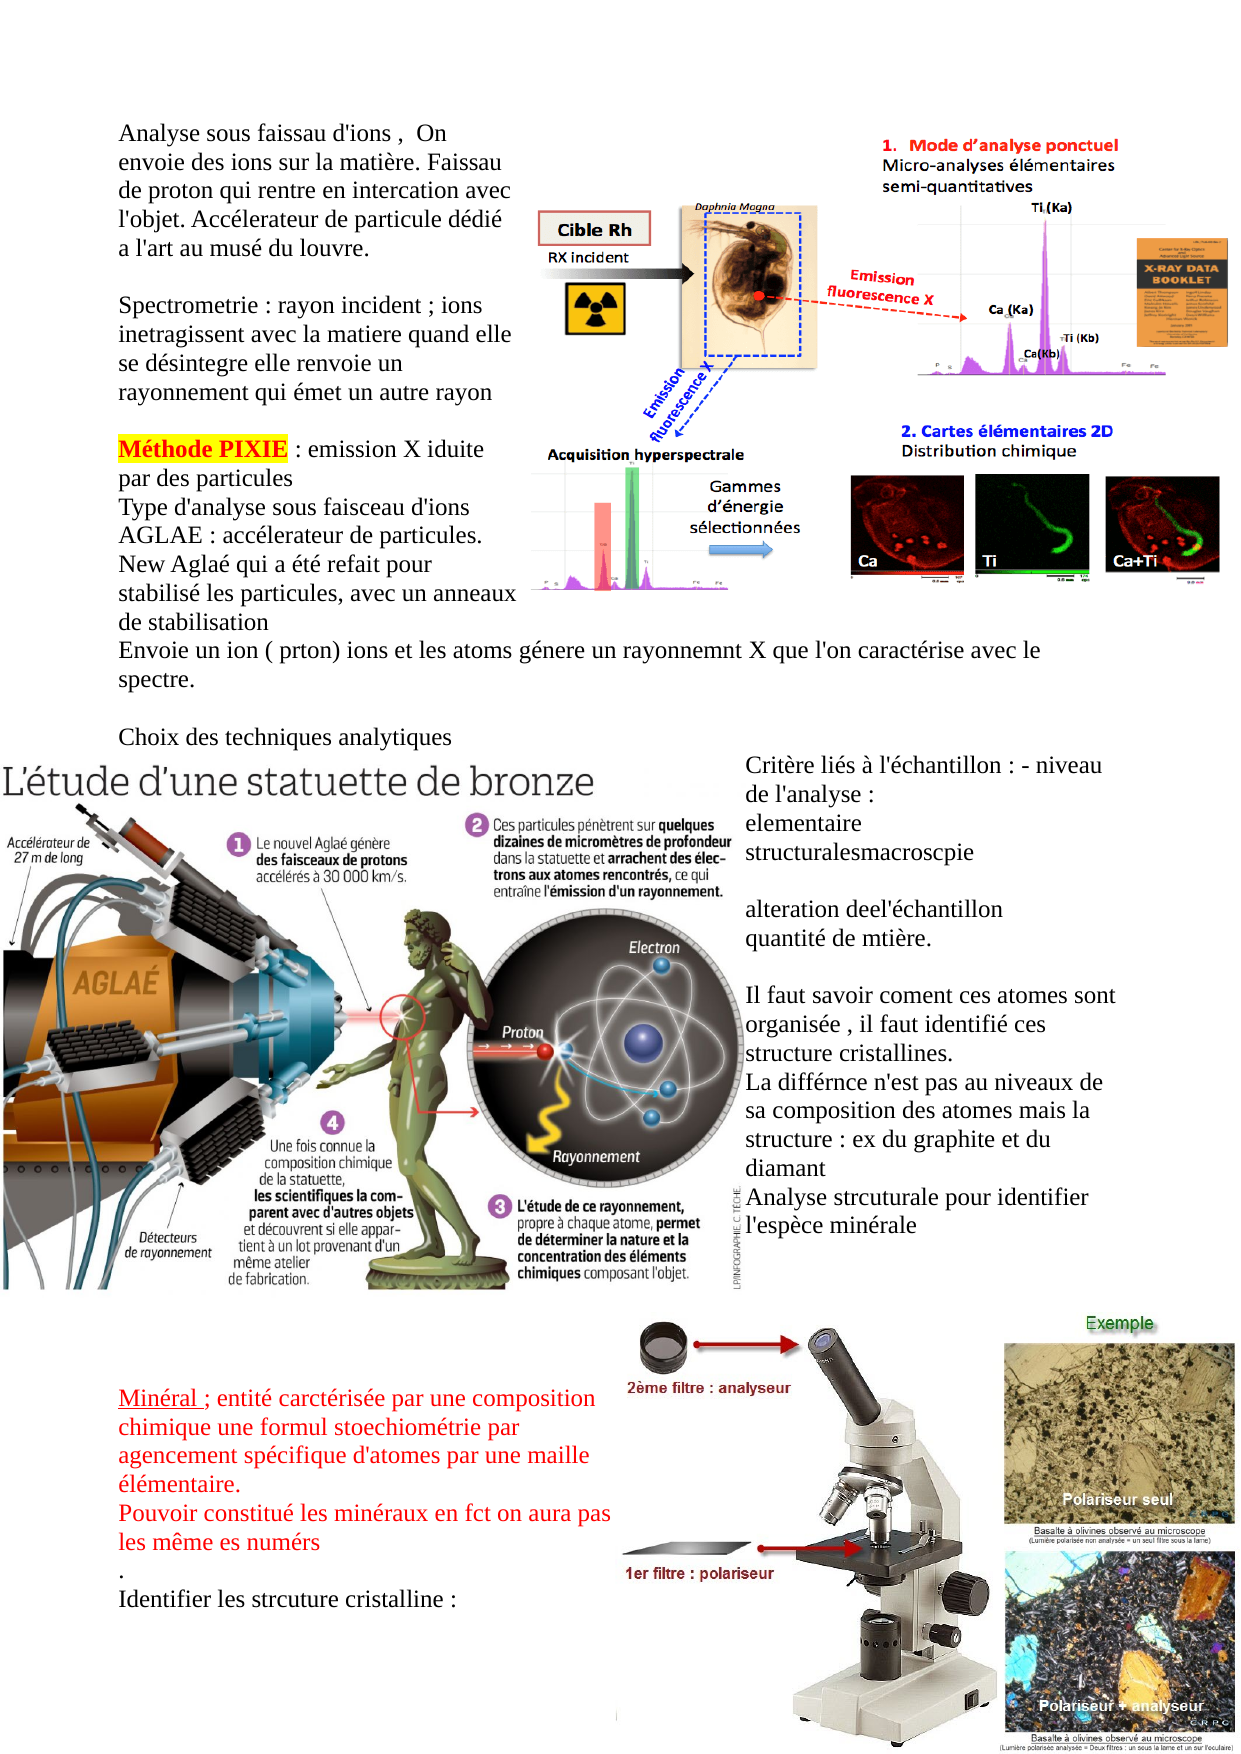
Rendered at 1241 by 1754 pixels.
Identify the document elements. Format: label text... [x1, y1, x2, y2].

picture [0, 760, 746, 1298]
text Analyse sous faissau d'ions , On envoie des ions sur la matière. Faissau de proton qui rentre en intercation avec l'objet. Accélerateur de particule dédié a l'art au musé du louvre. [118, 118, 1122, 262]
text Spectrometrie : rayon incident ; ions inetragissent avec la matiere quand elle se désintegre elle renvoie un rayonnement qui émet un autre rayon [118, 291, 517, 406]
text elementaire [746, 808, 1122, 837]
text structuralesmacroscpie [746, 837, 1122, 866]
text Choix des techniques analytiques [118, 722, 1122, 751]
text Il faut savoir coment ces atomes sont organisée , il faut identifié ces structure cristallines. [746, 981, 1122, 1067]
text . [118, 1556, 615, 1584]
picture [615, 1312, 1240, 1754]
text Pouvoir constitué les minéraux en fct on aura pas les même es numérs [118, 1498, 615, 1556]
text Identifier les strcuture cristalline : [118, 1584, 615, 1613]
text Envoie un ion ( prton) ions et les atoms génere un rayonnemnt X que l'on caractérise avec le spectre. [118, 636, 1122, 693]
text Critère liés à l'échantillon : - niveau de l'analyse : [118, 751, 1122, 808]
text Méthode PIXIE : emission X iduite par des particules [118, 434, 517, 492]
text quantité de mtière. [746, 923, 1122, 952]
text Minéral ; entité carctérisée par une composition chimique une formul stoechiométrie par agencement spécifique d'atomes par une maille élémentaire. [118, 1383, 615, 1498]
text AGLAE : accélerateur de particules. New Aglaé qui a été refait pour stabilisé les particules, avec un anneaux de stabilisation [118, 521, 1122, 636]
picture [517, 119, 1240, 597]
text alteration deel'échantillon [746, 894, 1122, 923]
text Type d'analyse sous faisceau d'ions [118, 492, 517, 521]
text Analyse strcuturale pour identifier l'espèce minérale [746, 1182, 1122, 1239]
text La différnce n'est pas au niveaux de sa composition des atomes mais la structure : ex du graphite et du diamant [746, 1067, 1122, 1182]
